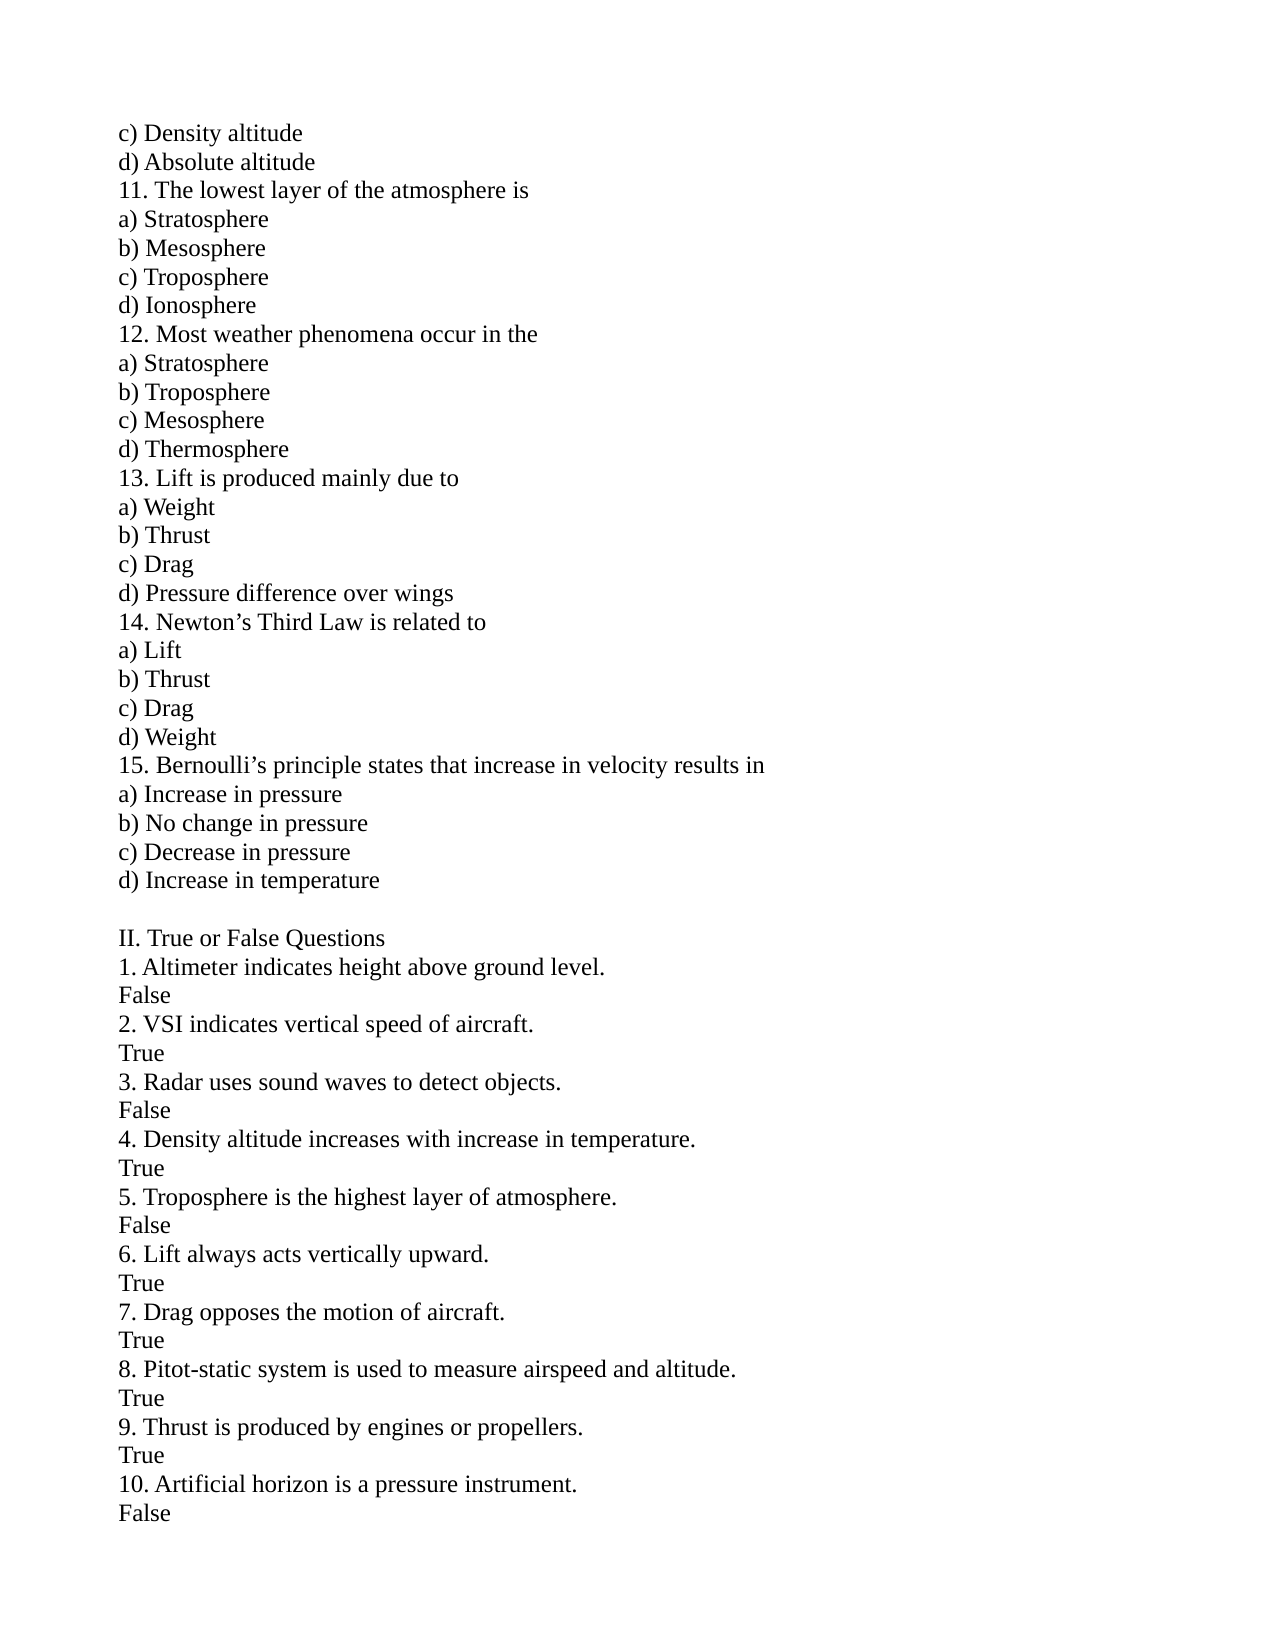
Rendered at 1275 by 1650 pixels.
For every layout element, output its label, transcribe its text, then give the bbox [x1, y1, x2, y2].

text c) Drag [118, 693, 1157, 722]
text II. True or False Questions [118, 923, 1157, 952]
text 8. Pitot-static system is used to measure airspeed and altitude. [118, 1354, 1157, 1383]
text 10. Artificial horizon is a pressure instrument. [118, 1469, 1157, 1498]
text d) Pressure difference over wings [118, 578, 1157, 607]
text a) Weight [118, 492, 1157, 521]
text 9. Thrust is produced by engines or propellers. [118, 1412, 1157, 1441]
text True [118, 1268, 1157, 1297]
text d) Weight [118, 722, 1157, 751]
text a) Stratosphere [118, 348, 1157, 377]
text False [118, 1211, 1157, 1239]
text d) Increase in temperature [118, 866, 1157, 894]
text True [118, 1326, 1157, 1354]
text 3. Radar uses sound waves to detect objects. [118, 1067, 1157, 1096]
text True [118, 1038, 1157, 1067]
text 7. Drag opposes the motion of aircraft. [118, 1297, 1157, 1326]
text 14. Newton’s Third Law is related to [118, 607, 1157, 636]
text False [118, 1498, 1157, 1527]
text d) Thermosphere [118, 434, 1157, 463]
text d) Absolute altitude [118, 147, 1157, 176]
text b) Mesosphere [118, 233, 1157, 262]
text b) Thrust [118, 664, 1157, 693]
text 15. Bernoulli’s principle states that increase in velocity results in [118, 751, 1157, 779]
text d) Ionosphere [118, 291, 1157, 319]
text True [118, 1153, 1157, 1182]
text 4. Density altitude increases with increase in temperature. [118, 1124, 1157, 1153]
text c) Drag [118, 549, 1157, 578]
text False [118, 981, 1157, 1009]
text True [118, 1441, 1157, 1469]
text b) Thrust [118, 521, 1157, 549]
text True [118, 1383, 1157, 1412]
text 12. Most weather phenomena occur in the [118, 319, 1157, 348]
text c) Troposphere [118, 262, 1157, 291]
text c) Decrease in pressure [118, 837, 1157, 866]
text 11. The lowest layer of the atmosphere is [118, 176, 1157, 204]
text 1. Altimeter indicates height above ground level. [118, 952, 1157, 981]
text c) Density altitude [118, 118, 1157, 147]
text b) Troposphere [118, 377, 1157, 406]
text 5. Troposphere is the highest layer of atmosphere. [118, 1182, 1157, 1211]
text b) No change in pressure [118, 808, 1157, 837]
text False [118, 1096, 1157, 1124]
text 2. VSI indicates vertical speed of aircraft. [118, 1009, 1157, 1038]
text a) Lift [118, 636, 1157, 664]
text c) Mesosphere [118, 406, 1157, 434]
text 13. Lift is produced mainly due to [118, 463, 1157, 492]
text a) Stratosphere [118, 204, 1157, 233]
text 6. Lift always acts vertically upward. [118, 1239, 1157, 1268]
text a) Increase in pressure [118, 779, 1157, 808]
